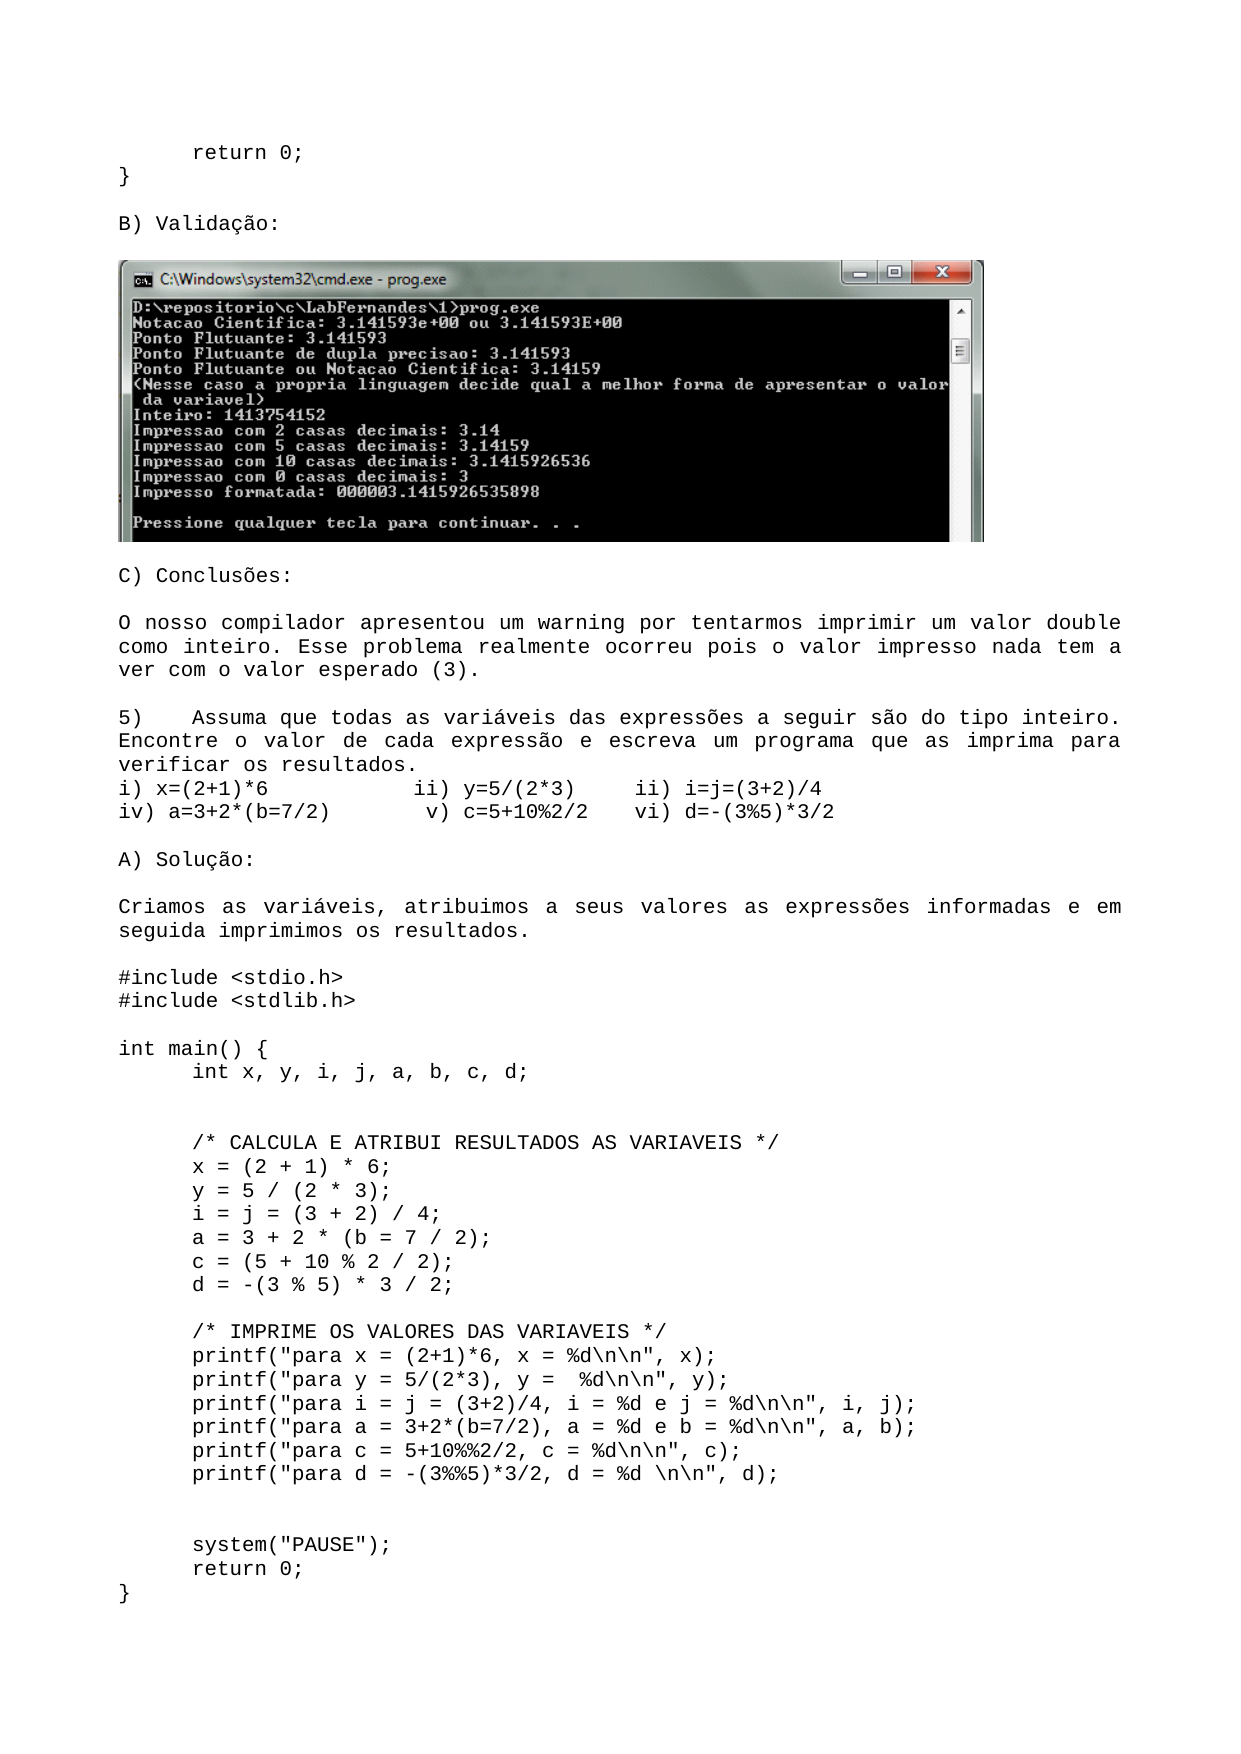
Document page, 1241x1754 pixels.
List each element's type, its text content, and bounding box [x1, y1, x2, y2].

text printf("para x = (2+1)*6, x = %d\n\n", x); [118, 1345, 1122, 1369]
text int main() { [118, 1038, 1122, 1061]
text c = (5 + 10 % 2 / 2); [118, 1251, 1122, 1274]
text printf("para d = -(3%%5)*3/2, d = %d \n\n", d); [118, 1463, 1122, 1487]
text } [118, 1582, 1122, 1605]
text printf("para a = 3+2*(b=7/2), a = %d e b = %d\n\n", a, b); [118, 1416, 1122, 1440]
text B) Validação: [118, 213, 1122, 236]
text printf("para c = 5+10%%2/2, c = %d\n\n", c); [118, 1440, 1122, 1463]
text y = 5 / (2 * 3); [118, 1180, 1122, 1203]
text a = 3 + 2 * (b = 7 / 2); [118, 1227, 1122, 1251]
text #include <stdlib.h> [118, 991, 1122, 1014]
text C) Conclusões: [118, 565, 1122, 588]
text } [118, 165, 1122, 189]
text printf("para y = 5/(2*3), y = %d\n\n", y); [118, 1369, 1122, 1392]
text iv) a=3+2*(b=7/2) v) c=5+10%2/2 vi) d=-(3%5)*3/2 [118, 801, 1122, 825]
text x = (2 + 1) * 6; [118, 1156, 1122, 1180]
text d = -(3 % 5) * 3 / 2; [118, 1274, 1122, 1298]
text A) Solução: [118, 849, 1122, 872]
text /* CALCULA E ATRIBUI RESULTADOS AS VARIAVEIS */ [118, 1132, 1122, 1156]
text printf("para i = j = (3+2)/4, i = %d e j = %d\n\n", i, j); [118, 1392, 1122, 1416]
text 5) Assuma que todas as variáveis das expressões a seguir são do tipo inteiro. Encontre o valor de cada expressão e escreva um programa que as imprima para verificar os resultados. [118, 707, 1122, 778]
text system("PAUSE"); [118, 1534, 1122, 1558]
text #include <stdio.h> [118, 967, 1122, 991]
text /* IMPRIME OS VALORES DAS VARIAVEIS */ [118, 1322, 1122, 1345]
text O nosso compilador apresentou um warning por tentarmos imprimir um valor double como inteiro. Esse problema realmente ocorreu pois o valor impresso nada tem a ver com o valor esperado (3). [118, 612, 1122, 683]
text return 0; [118, 1558, 1122, 1582]
text int x, y, i, j, a, b, c, d; [118, 1061, 1122, 1085]
text return 0; [118, 142, 1122, 165]
text i = j = (3 + 2) / 4; [118, 1203, 1122, 1227]
text Criamos as variáveis, atribuimos a seus valores as expressões informadas e em seguida imprimimos os resultados. [118, 896, 1122, 943]
text i) x=(2+1)*6 ii) y=5/(2*3) ii) i=j=(3+2)/4 [118, 778, 1122, 801]
